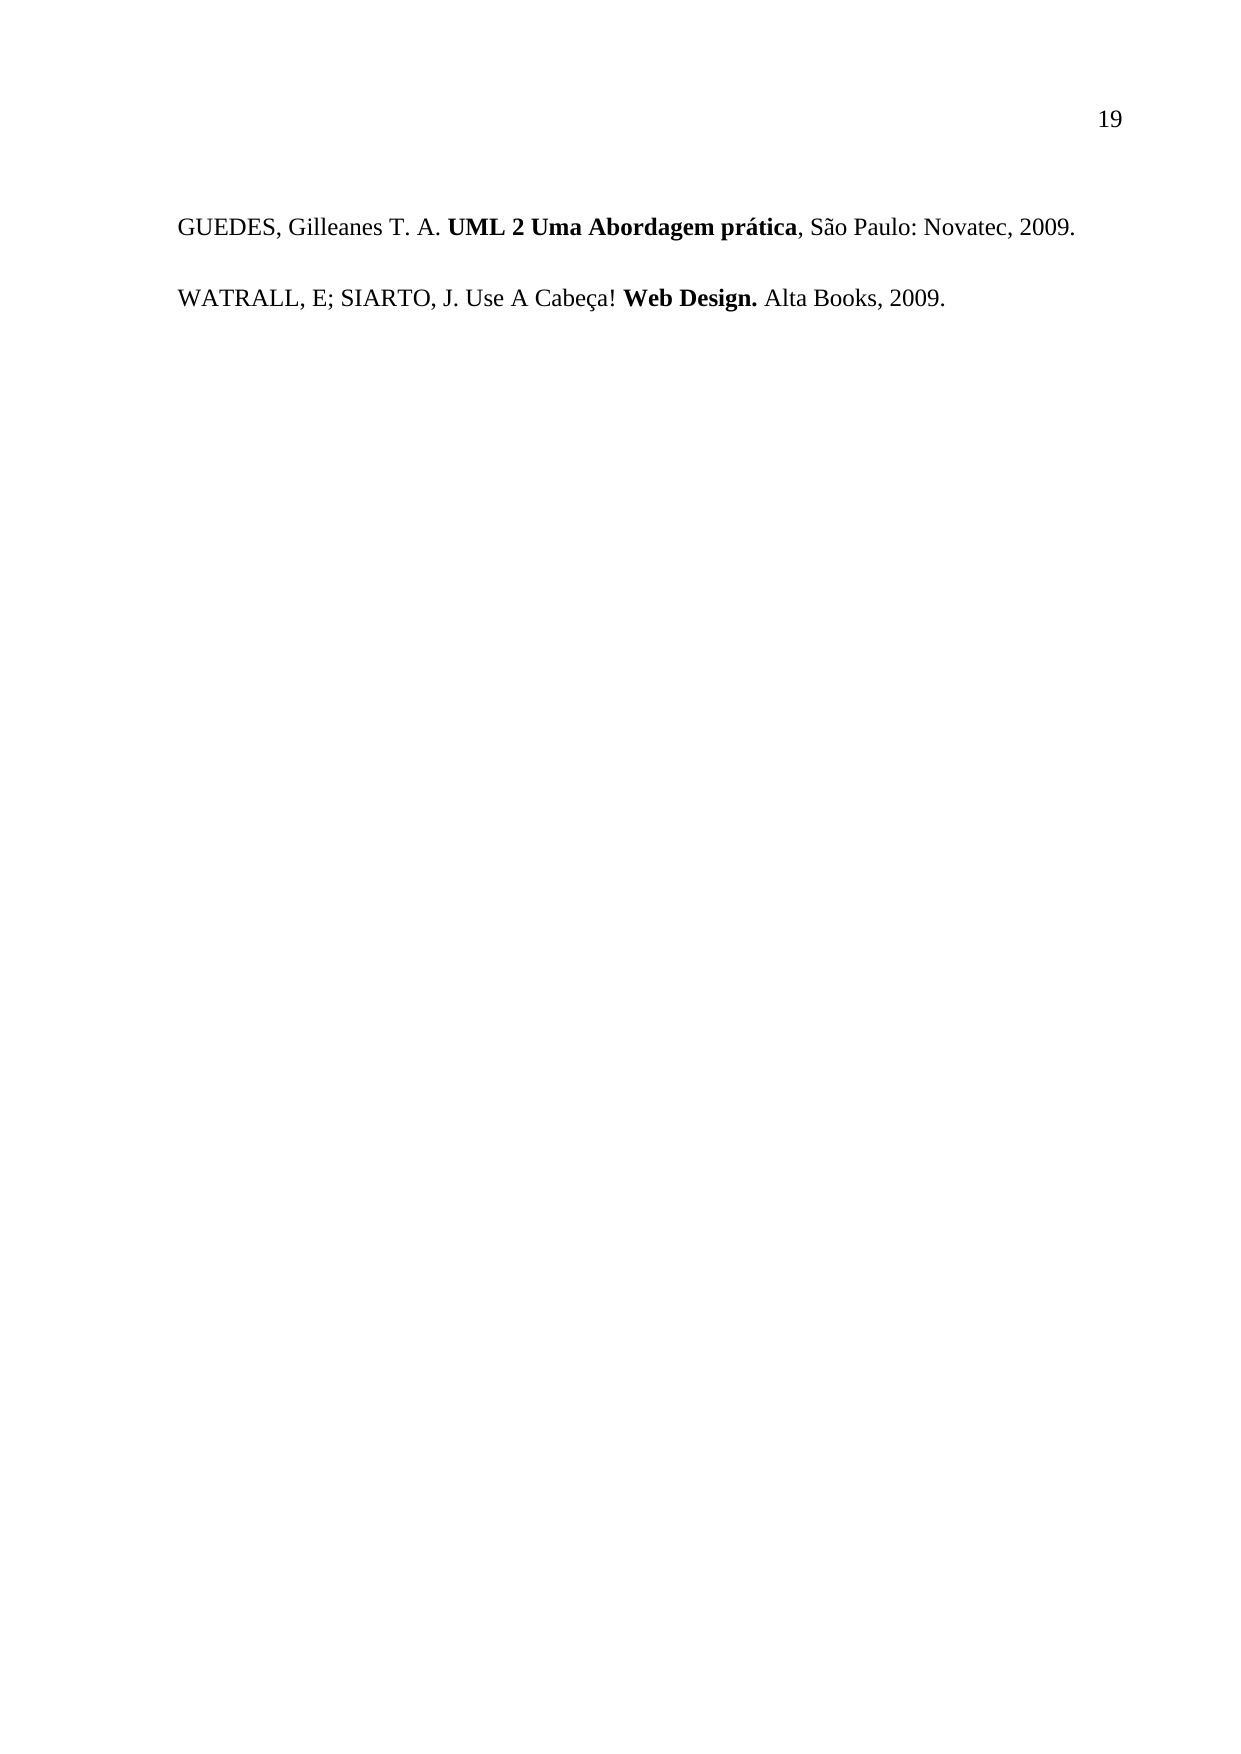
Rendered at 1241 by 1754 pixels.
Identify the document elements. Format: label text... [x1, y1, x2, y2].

text GUEDES, Gilleanes T. A. UML 2 Uma Abordagem prática, São Paulo: Novatec, 2009. [177, 212, 1122, 240]
text WATRALL, E; SIARTO, J. Use A Cabeça! Web Design. Alta Books, 2009. [177, 283, 1122, 312]
